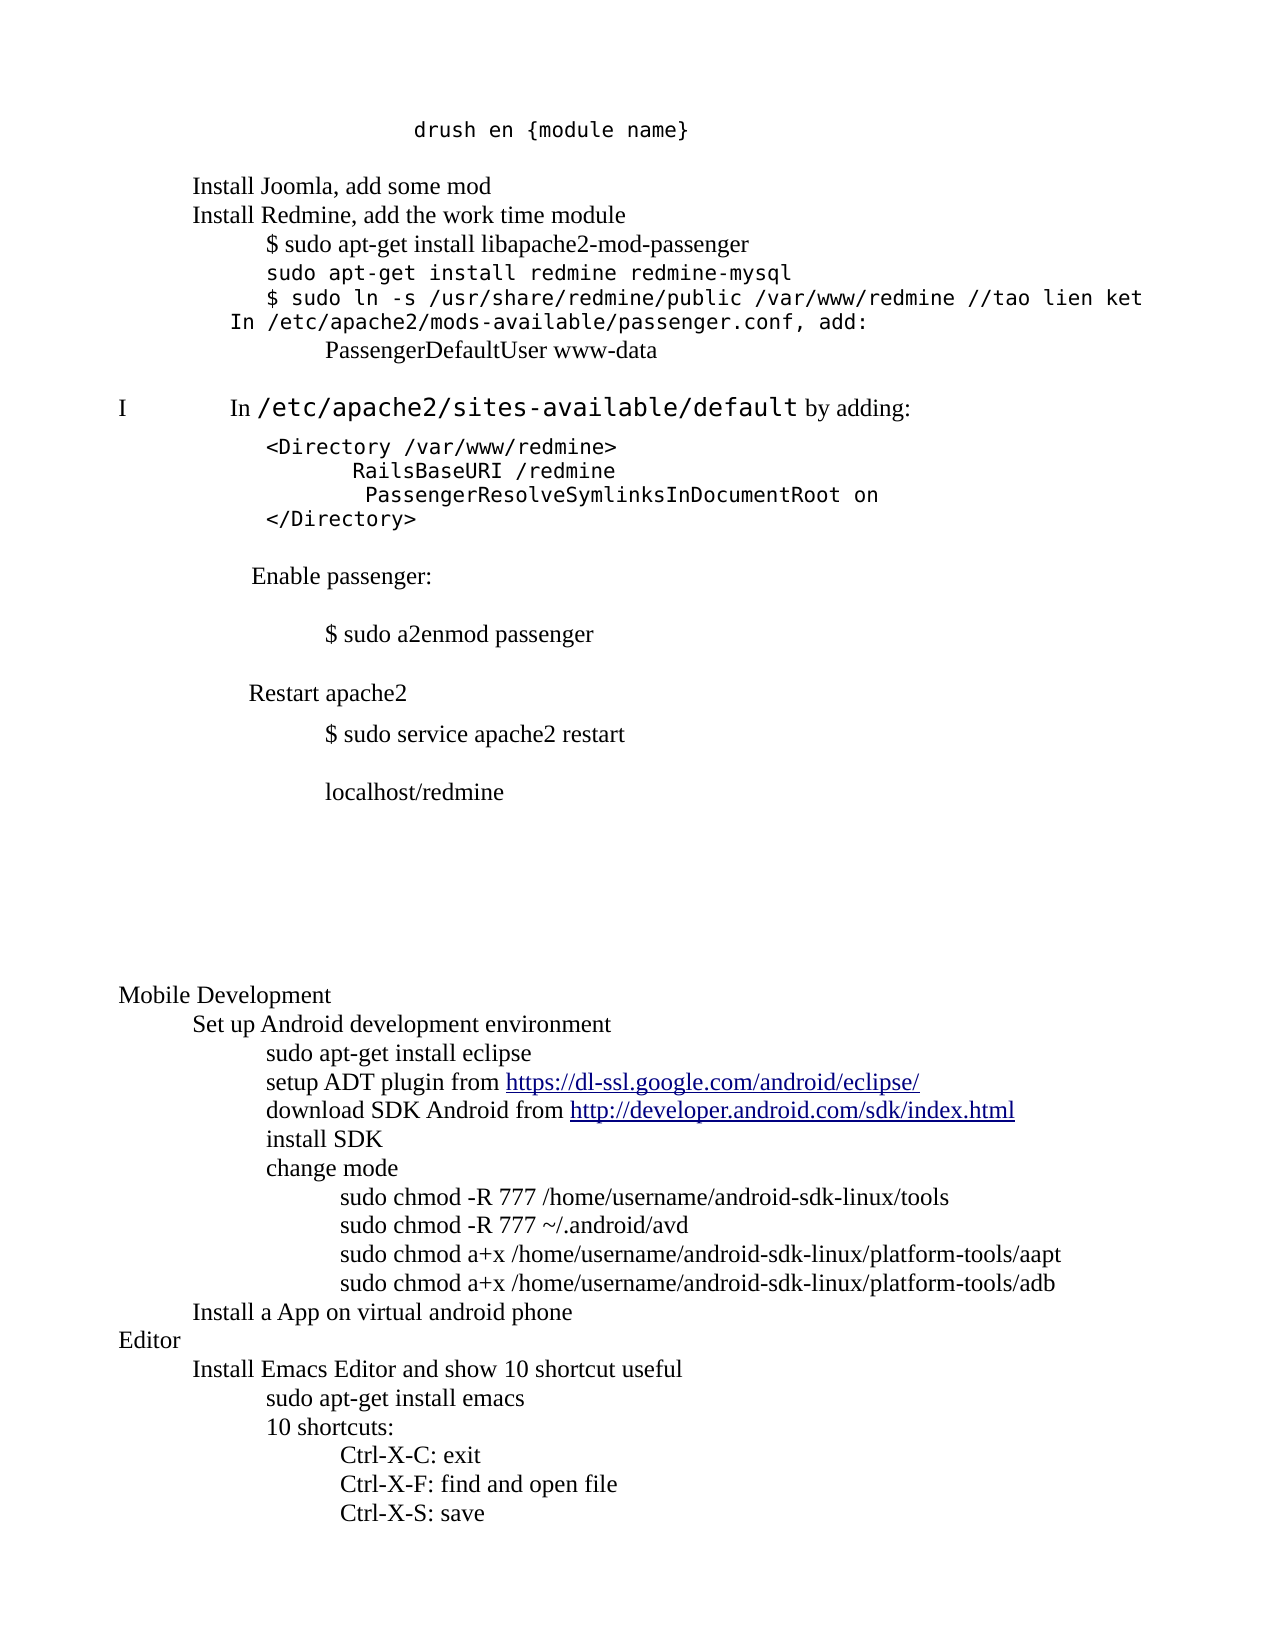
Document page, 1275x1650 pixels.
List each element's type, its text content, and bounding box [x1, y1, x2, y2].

text <Directory /var/www/redmine> [118, 435, 1157, 459]
text I In /etc/apache2/sites-available/default by adding: [118, 393, 1157, 422]
text sudo apt-get install eclipse [118, 1038, 1157, 1067]
text drush en {module name} [118, 118, 1157, 142]
text Install Joomla, add some mod [118, 171, 1157, 200]
text localhost/redmine [177, 777, 1098, 806]
text sudo apt-get install emacs [118, 1383, 1157, 1412]
text Install Redmine, add the work time module [118, 200, 1157, 229]
text Enable passenger: [177, 561, 1098, 590]
text Ctrl-X-S: save [118, 1498, 1157, 1527]
text In /etc/apache2/mods-available/passenger.conf, add: [118, 310, 1157, 335]
text setup ADT plugin from https://dl-ssl.google.com/android/eclipse/ [118, 1067, 1157, 1095]
text $ sudo apt-get install libapache2-mod-passenger [118, 229, 1157, 257]
text PassengerDefaultUser www-data [177, 335, 1098, 363]
text Set up Android development environment [118, 1009, 1157, 1038]
text $ sudo a2enmod passenger [177, 619, 1098, 648]
text download SDK Android from http://developer.android.com/sdk/index.html [118, 1095, 1157, 1124]
text Ctrl-X-C: exit [118, 1440, 1157, 1469]
text </Directory> [118, 507, 1157, 532]
text install SDK [118, 1124, 1157, 1153]
text RailsBaseURI /redmine [118, 459, 1157, 483]
text sudo chmod -R 777 /home/username/android-sdk-linux/tools sudo chmod -R 777 ~/.android/avd sudo chmod a+x /home/username/android-sdk-linux/platform-tools/aapt sudo chmod a+x /home/username/android-sdk-linux/platform-tools/adb [118, 1182, 1157, 1297]
text 10 shortcuts: [118, 1412, 1157, 1440]
text Install a App on virtual android phone [118, 1297, 1157, 1325]
text Editor [118, 1325, 1157, 1354]
text Install Emacs Editor and show 10 shortcut useful [118, 1354, 1157, 1383]
text Mobile Development [118, 980, 1157, 1009]
text change mode [118, 1153, 1157, 1182]
text Ctrl-X-F: find and open file [118, 1469, 1157, 1498]
text Restart apache2 [118, 678, 1157, 706]
text PassengerResolveSymlinksInDocumentRoot on [118, 483, 1157, 507]
text $ sudo ln -s /usr/share/redmine/public /var/www/redmine //tao lien ket [118, 286, 1157, 310]
text $ sudo service apache2 restart [177, 719, 1098, 748]
text sudo apt-get install redmine redmine-mysql [118, 257, 1157, 286]
